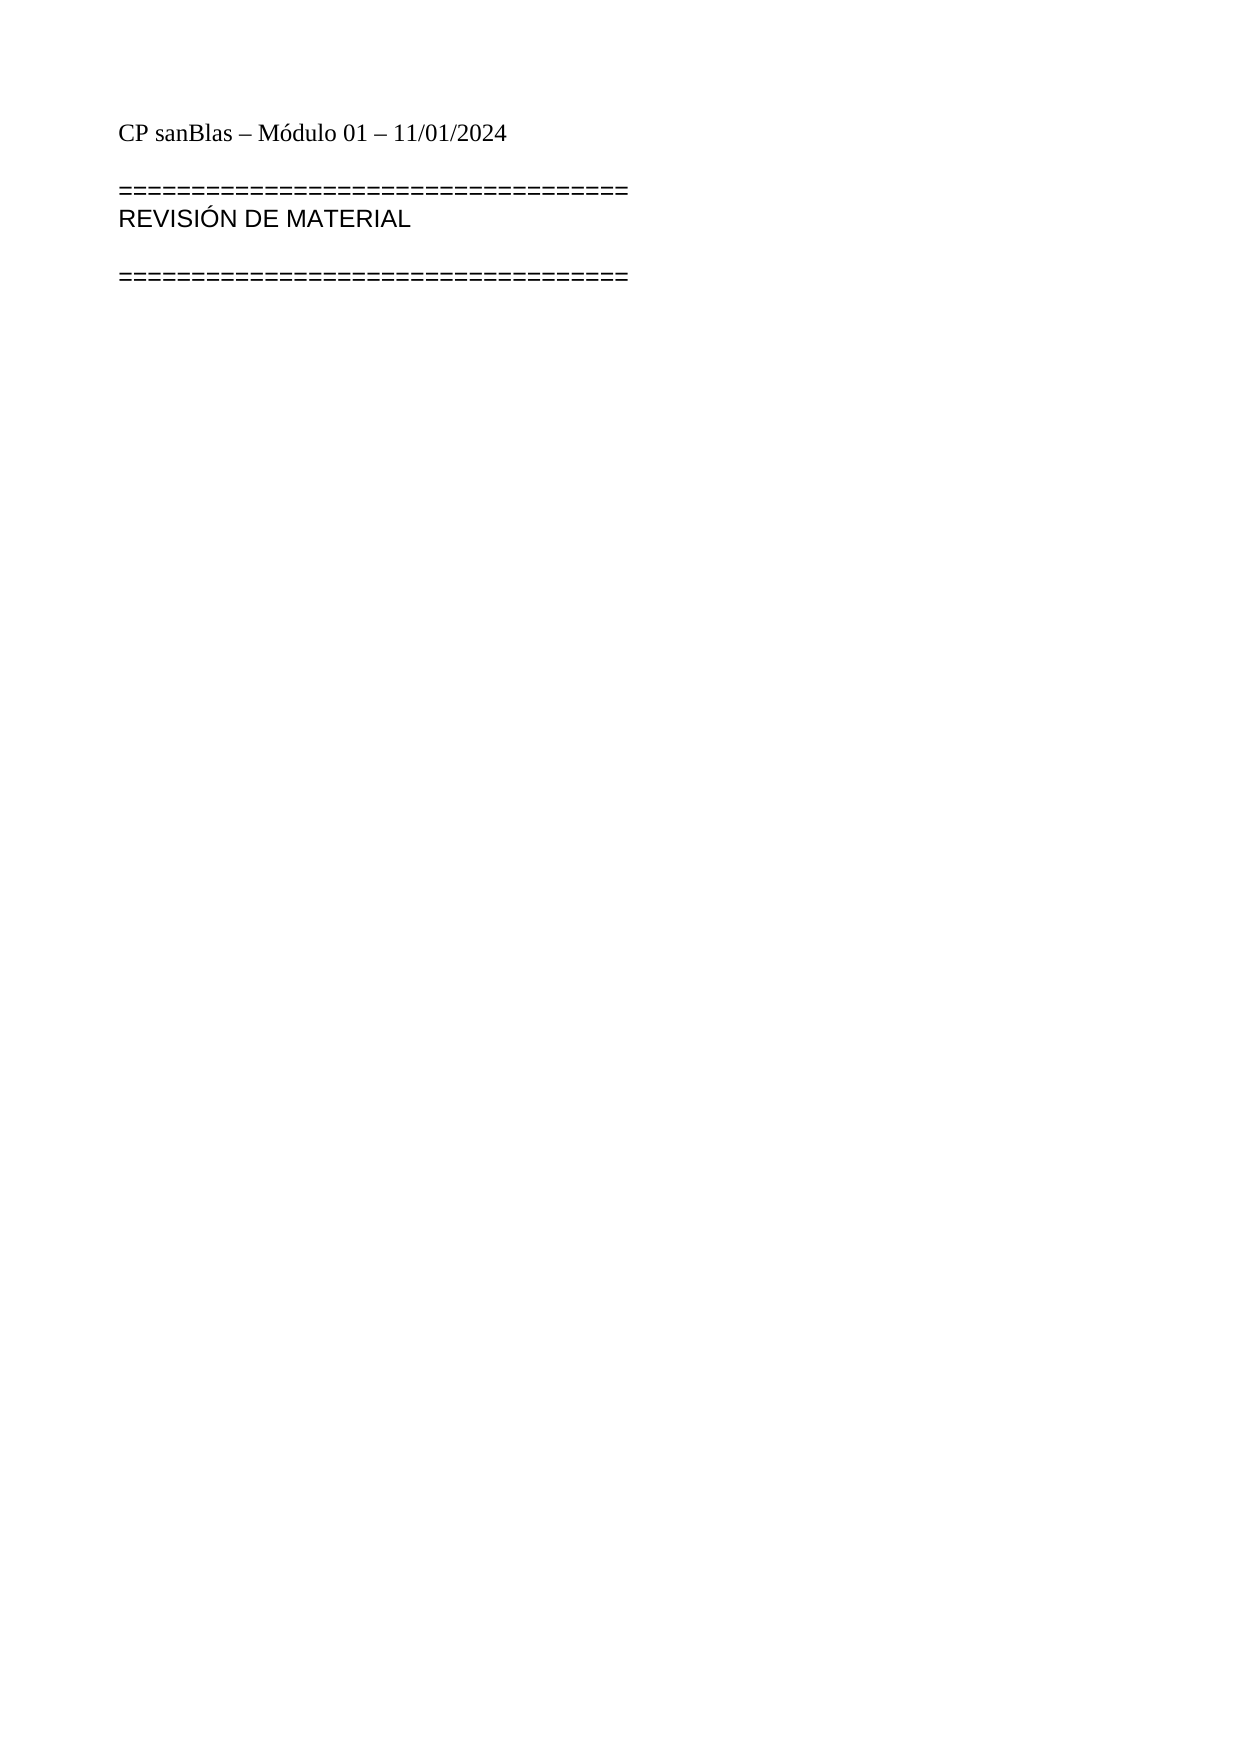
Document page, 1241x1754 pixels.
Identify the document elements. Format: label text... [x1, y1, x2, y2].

text REVISIÓN DE MATERIAL [118, 204, 1122, 233]
text CP sanBlas – Módulo 01 – 11/01/2024 [118, 118, 1122, 147]
text =================================== [118, 176, 1122, 204]
text =================================== [118, 262, 1122, 291]
